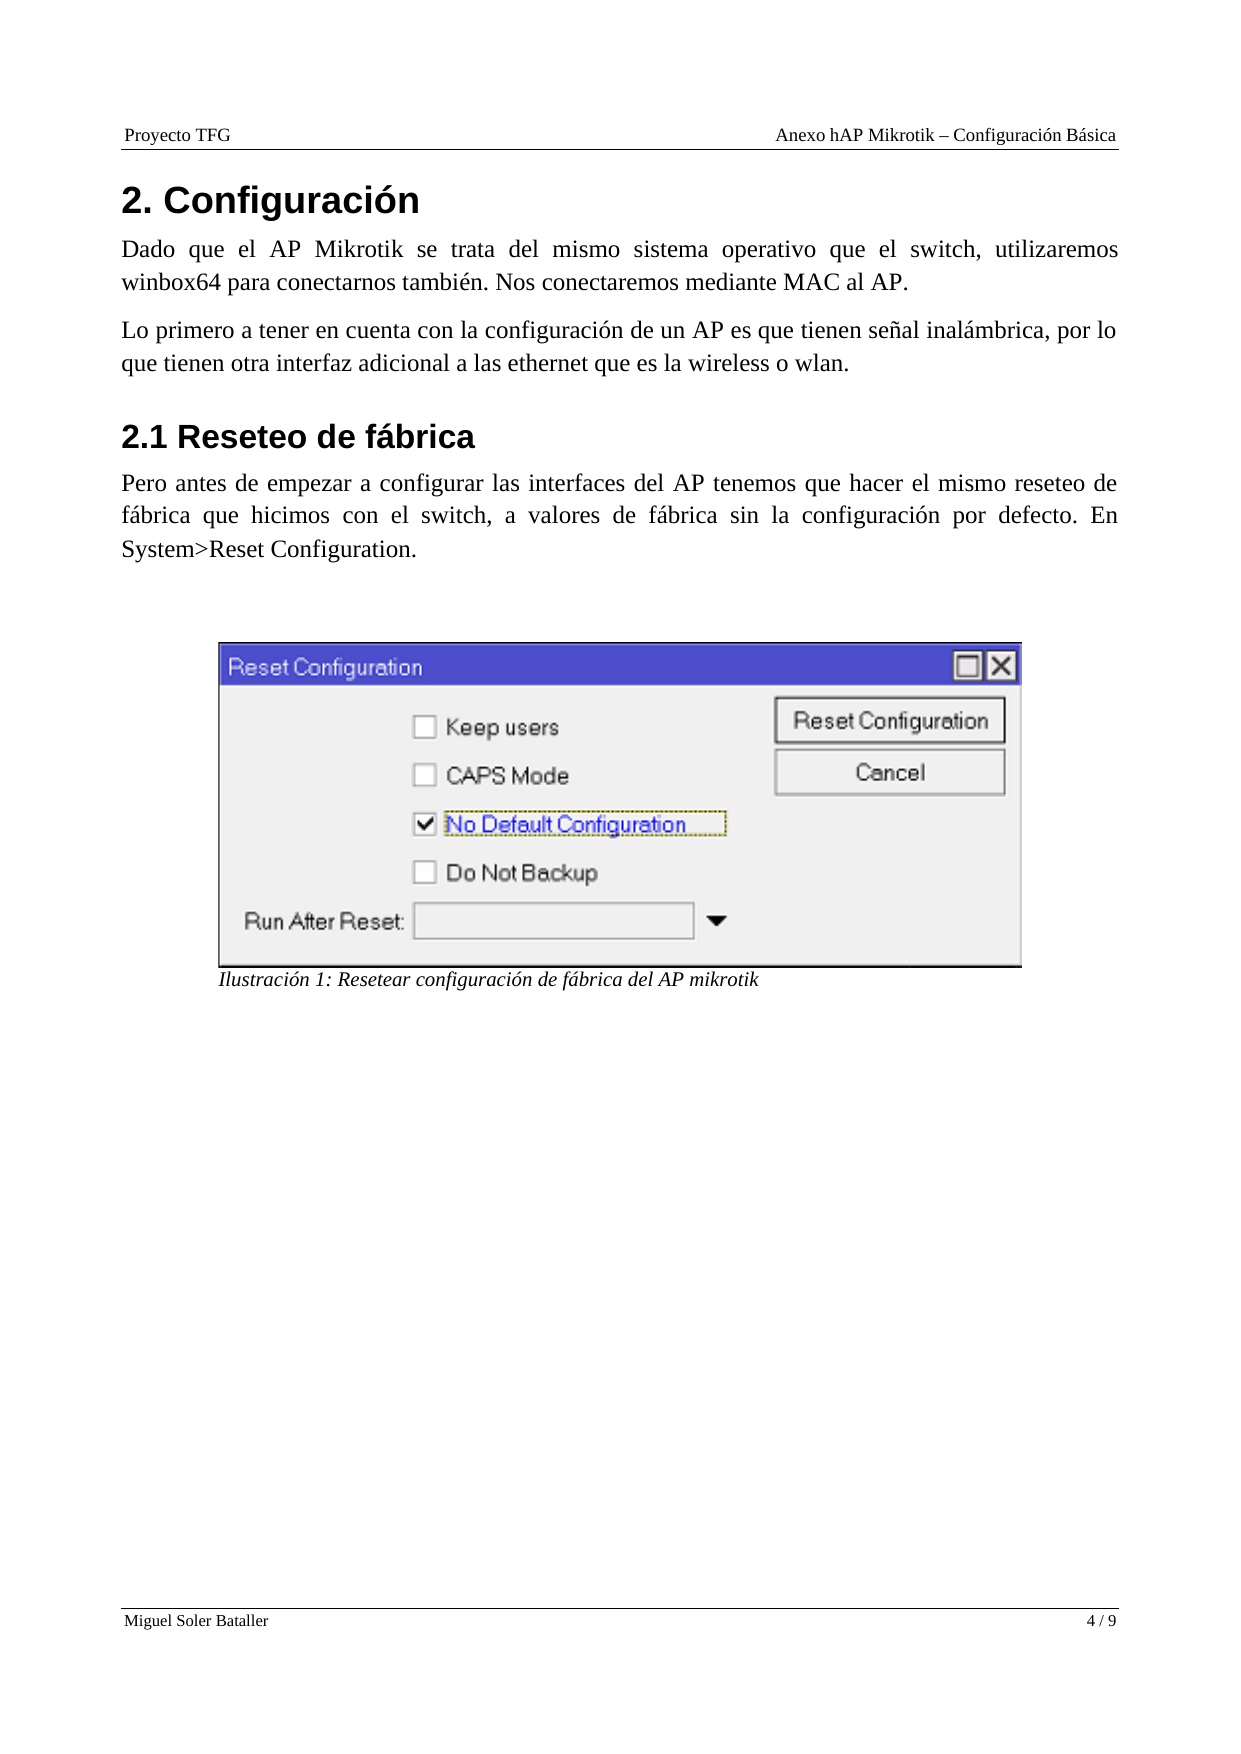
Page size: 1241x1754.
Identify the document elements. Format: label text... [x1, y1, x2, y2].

text Pero antes de empezar a configurar las interfaces del AP tenemos que hacer el mismo reseteo de fábrica que hicimos con el switch, a valores de fábrica sin la configuración por defecto. En System>Reset Configuration. [121, 468, 1119, 562]
text Dado que el AP Mikrotik se trata del mismo sistema operativo que el switch, utilizaremos winbox64 para conectarnos también. Nos conectaremos mediante MAC al AP. [121, 234, 1119, 296]
text Ilustración 1: Resetear configuración de fábrica del AP mikrotik [218, 968, 1022, 991]
text Lo primero a tener en cuenta con la configuración de un AP es que tienen señal inalámbrica, por lo que tienen otra interfaz adicional a las ethernet que es la wireless o wlan. [121, 315, 1119, 377]
picture [218, 642, 1022, 968]
subtitle 2.1 Reseteo de fábrica [121, 416, 1119, 455]
subtitle 2. Configuración [121, 178, 1119, 222]
